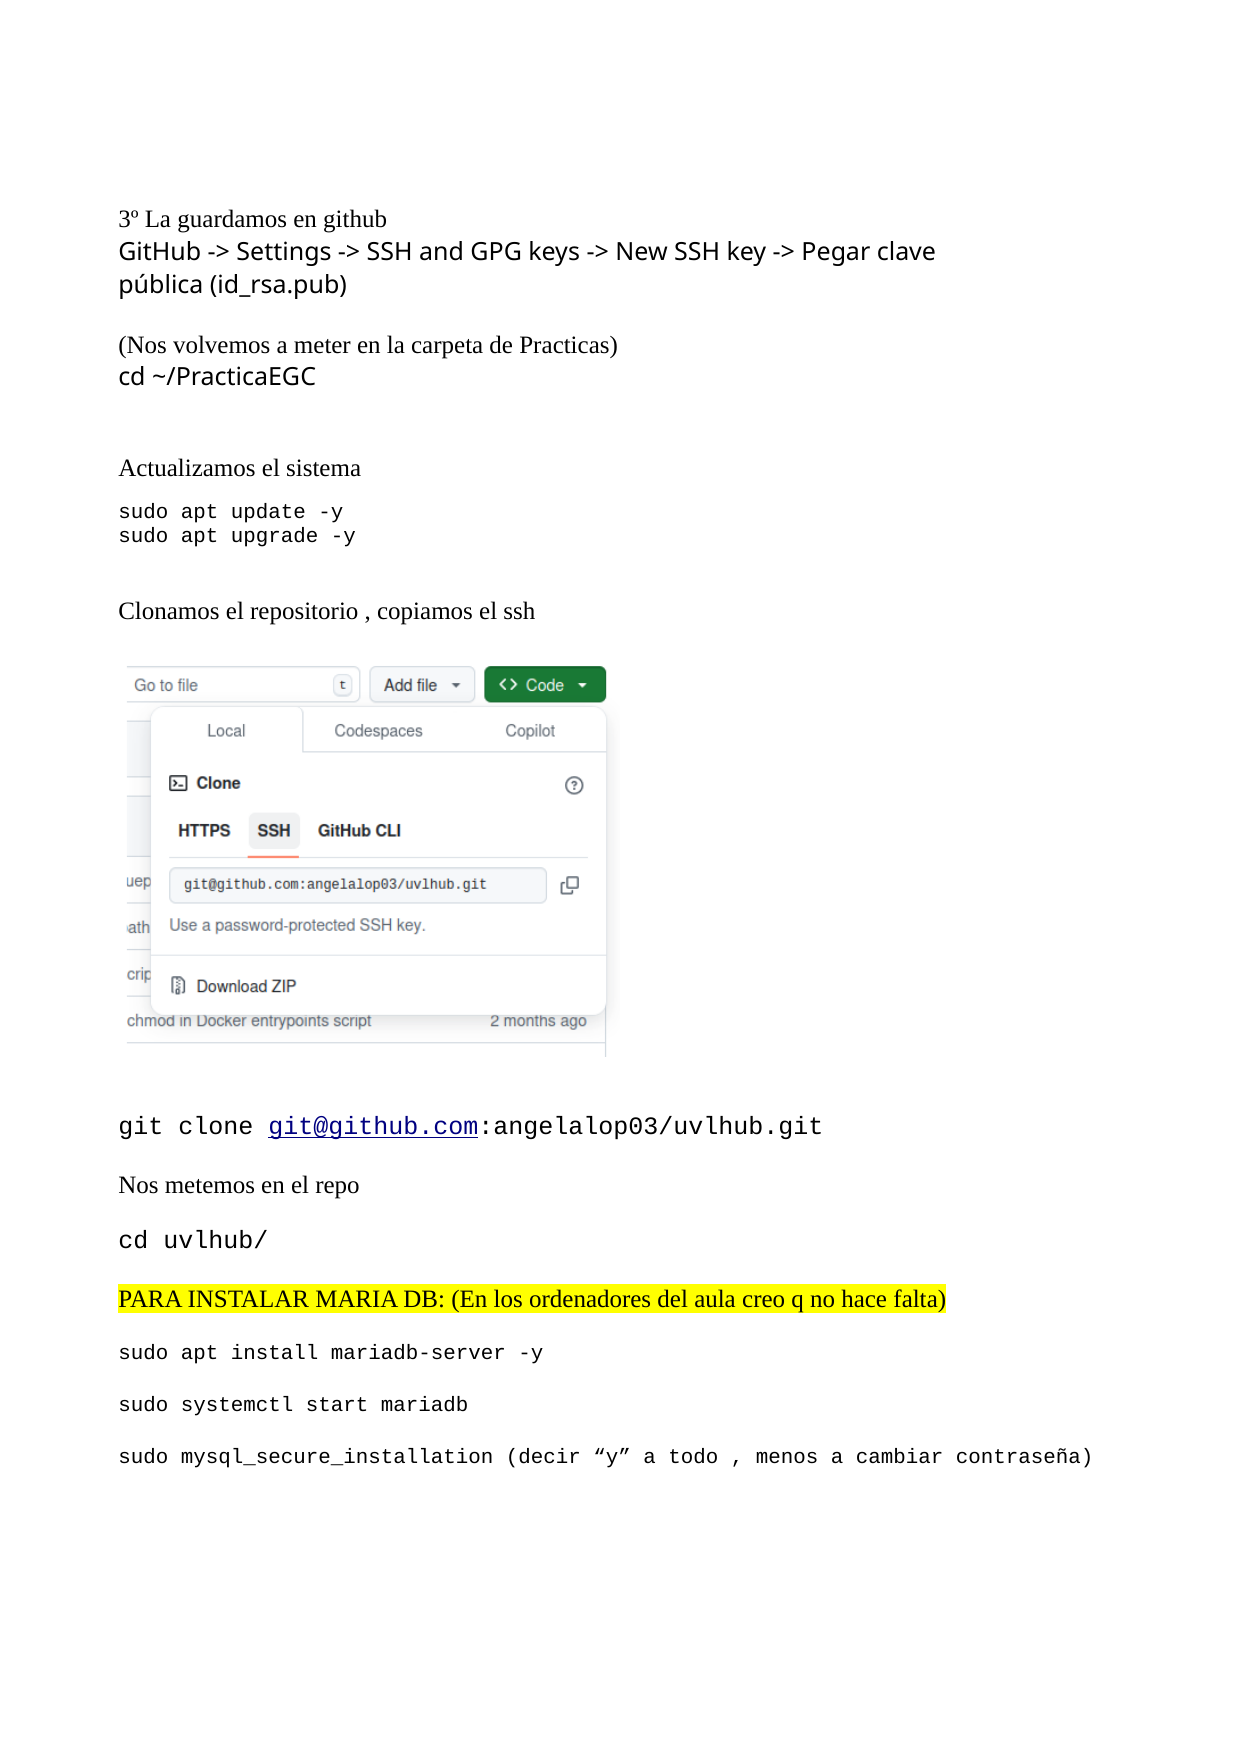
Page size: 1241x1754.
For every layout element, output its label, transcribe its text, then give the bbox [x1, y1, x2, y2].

text 3º La guardamos en github [118, 204, 1122, 233]
picture [126, 640, 620, 1057]
text sudo apt upgrade -y [118, 525, 1122, 548]
text PARA INSTALAR MARIA DB: (En los ordenadores del aula creo q no hace falta) [118, 1284, 1122, 1313]
text GitHub -> Settings -> SSH and GPG keys -> New SSH key -> Pegar clave pública (id_rsa.pub) [118, 233, 1122, 301]
text sudo mysql_secure_installation (decir “y” a todo , menos a cambiar contraseña) [118, 1447, 1122, 1470]
text cd ~/PracticaEGC [118, 359, 1122, 393]
text sudo apt update -y [118, 501, 1122, 525]
text sudo apt install mariadb-server -y [118, 1342, 1122, 1365]
text git clone git@github.com:angelalop03/uvlhub.git [118, 1113, 1122, 1142]
text Nos metemos en el repo [118, 1170, 1122, 1199]
text Clonamos el repositorio , copiamos el ssh [118, 596, 1122, 625]
text Actualizamos el sistema [118, 453, 1122, 482]
text sudo systemctl start mariadb [118, 1394, 1122, 1418]
text (Nos volvemos a meter en la carpeta de Practicas) [118, 330, 1122, 359]
text cd uvlhub/ [118, 1228, 1122, 1256]
